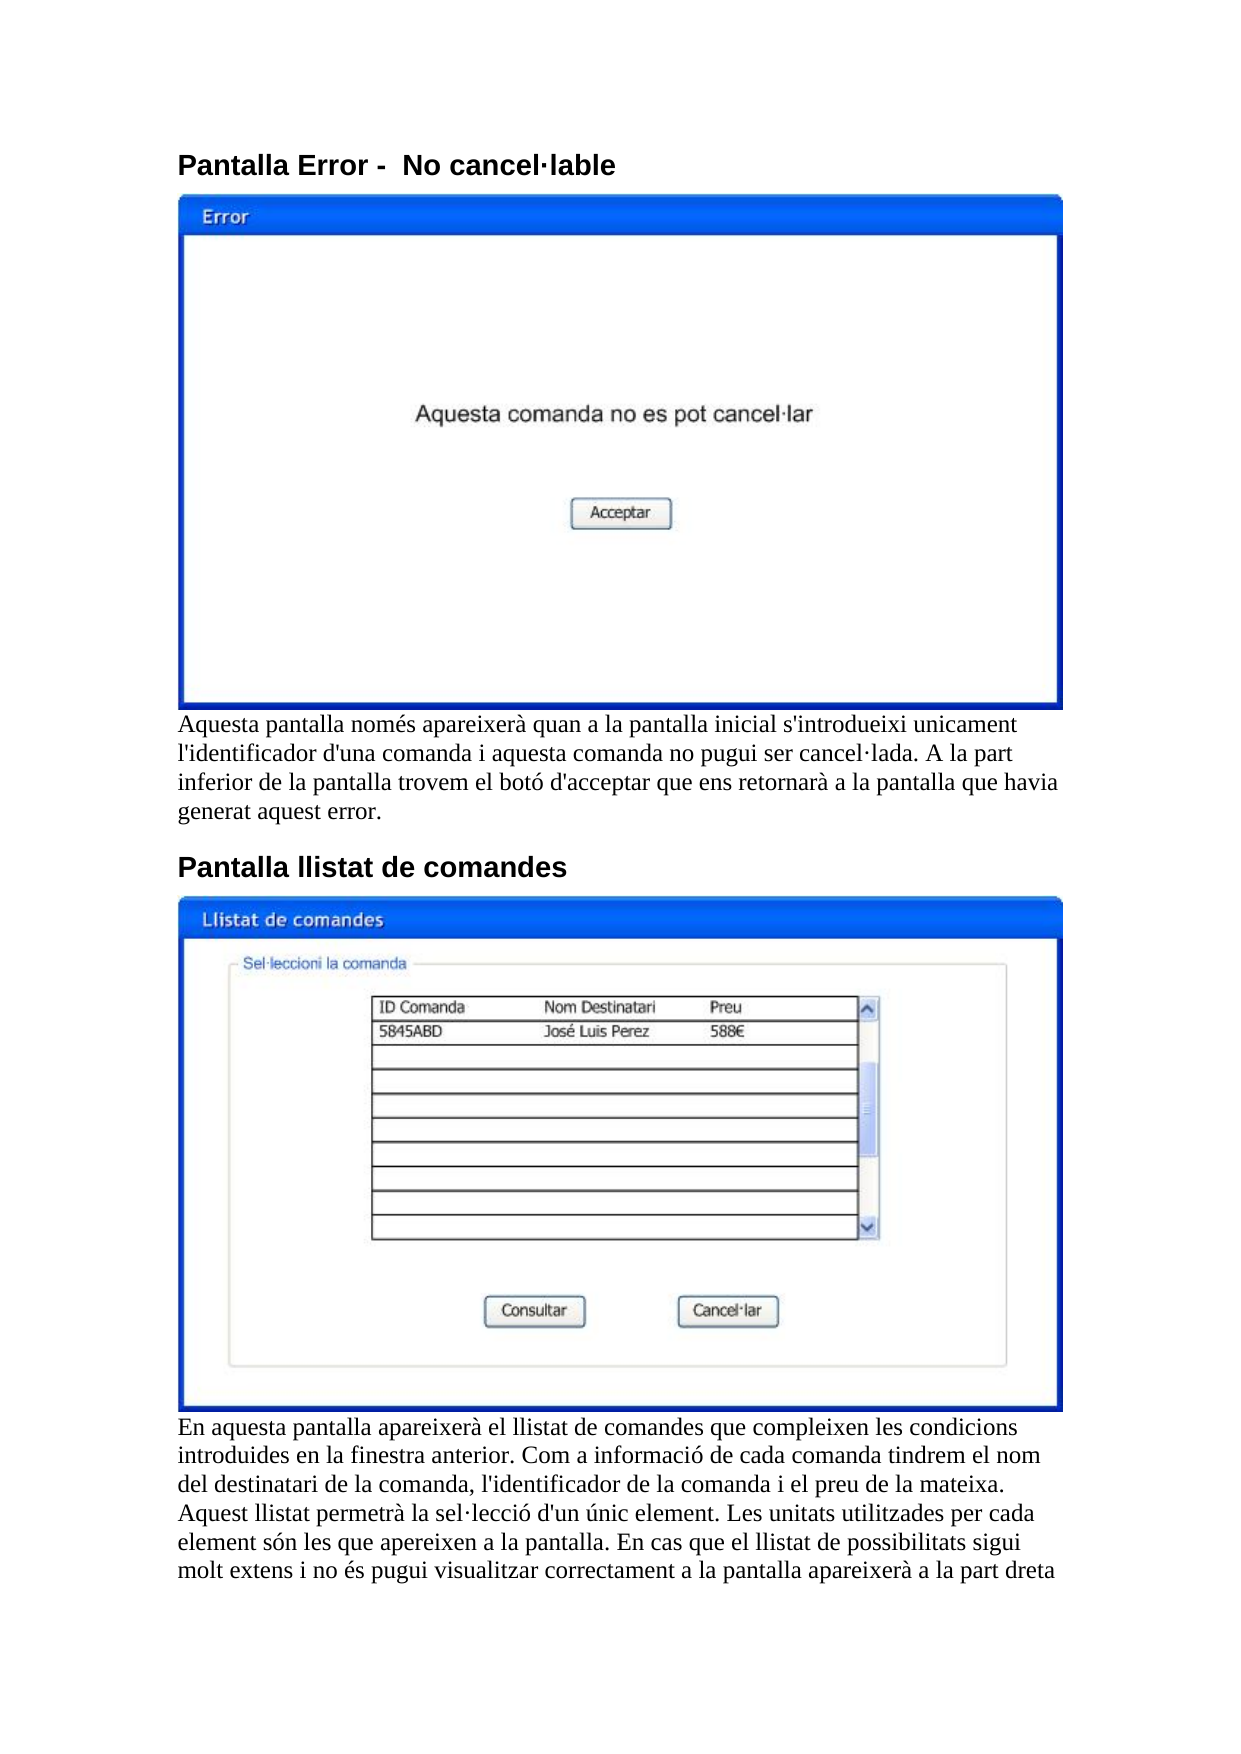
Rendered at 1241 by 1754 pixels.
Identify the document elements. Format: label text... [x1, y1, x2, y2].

picture [177, 193, 1063, 710]
text Aquesta pantalla només apareixerà quan a la pantalla inicial s'introdueixi unicament l'identificador d'una comanda i aquesta comanda no pugui ser cancel·lada. A la part inferior de la pantalla trovem el botó d'acceptar que ens retornarà a la pantalla que havia generat aquest error. [177, 710, 1063, 824]
subtitle Pantalla llistat de comandes [177, 849, 1063, 883]
picture [177, 895, 1063, 1412]
subtitle Pantalla Error - No cancel·lable [177, 148, 1063, 181]
text En aquesta pantalla apareixerà el llistat de comandes que compleixen les condicions introduides en la finestra anterior. Com a informació de cada comanda tindrem el nom del destinatari de la comanda, l'identificador de la comanda i el preu de la mateixa. Aquest llistat permetrà la sel·lecció d'un únic element. Les unitats utilitzades per cada element són les que apereixen a la pantalla. En cas que el llistat de possibilitats sigui molt extens i no és pugui visualitzar correctament a la pantalla apareixerà a la part dreta [177, 1412, 1063, 1584]
